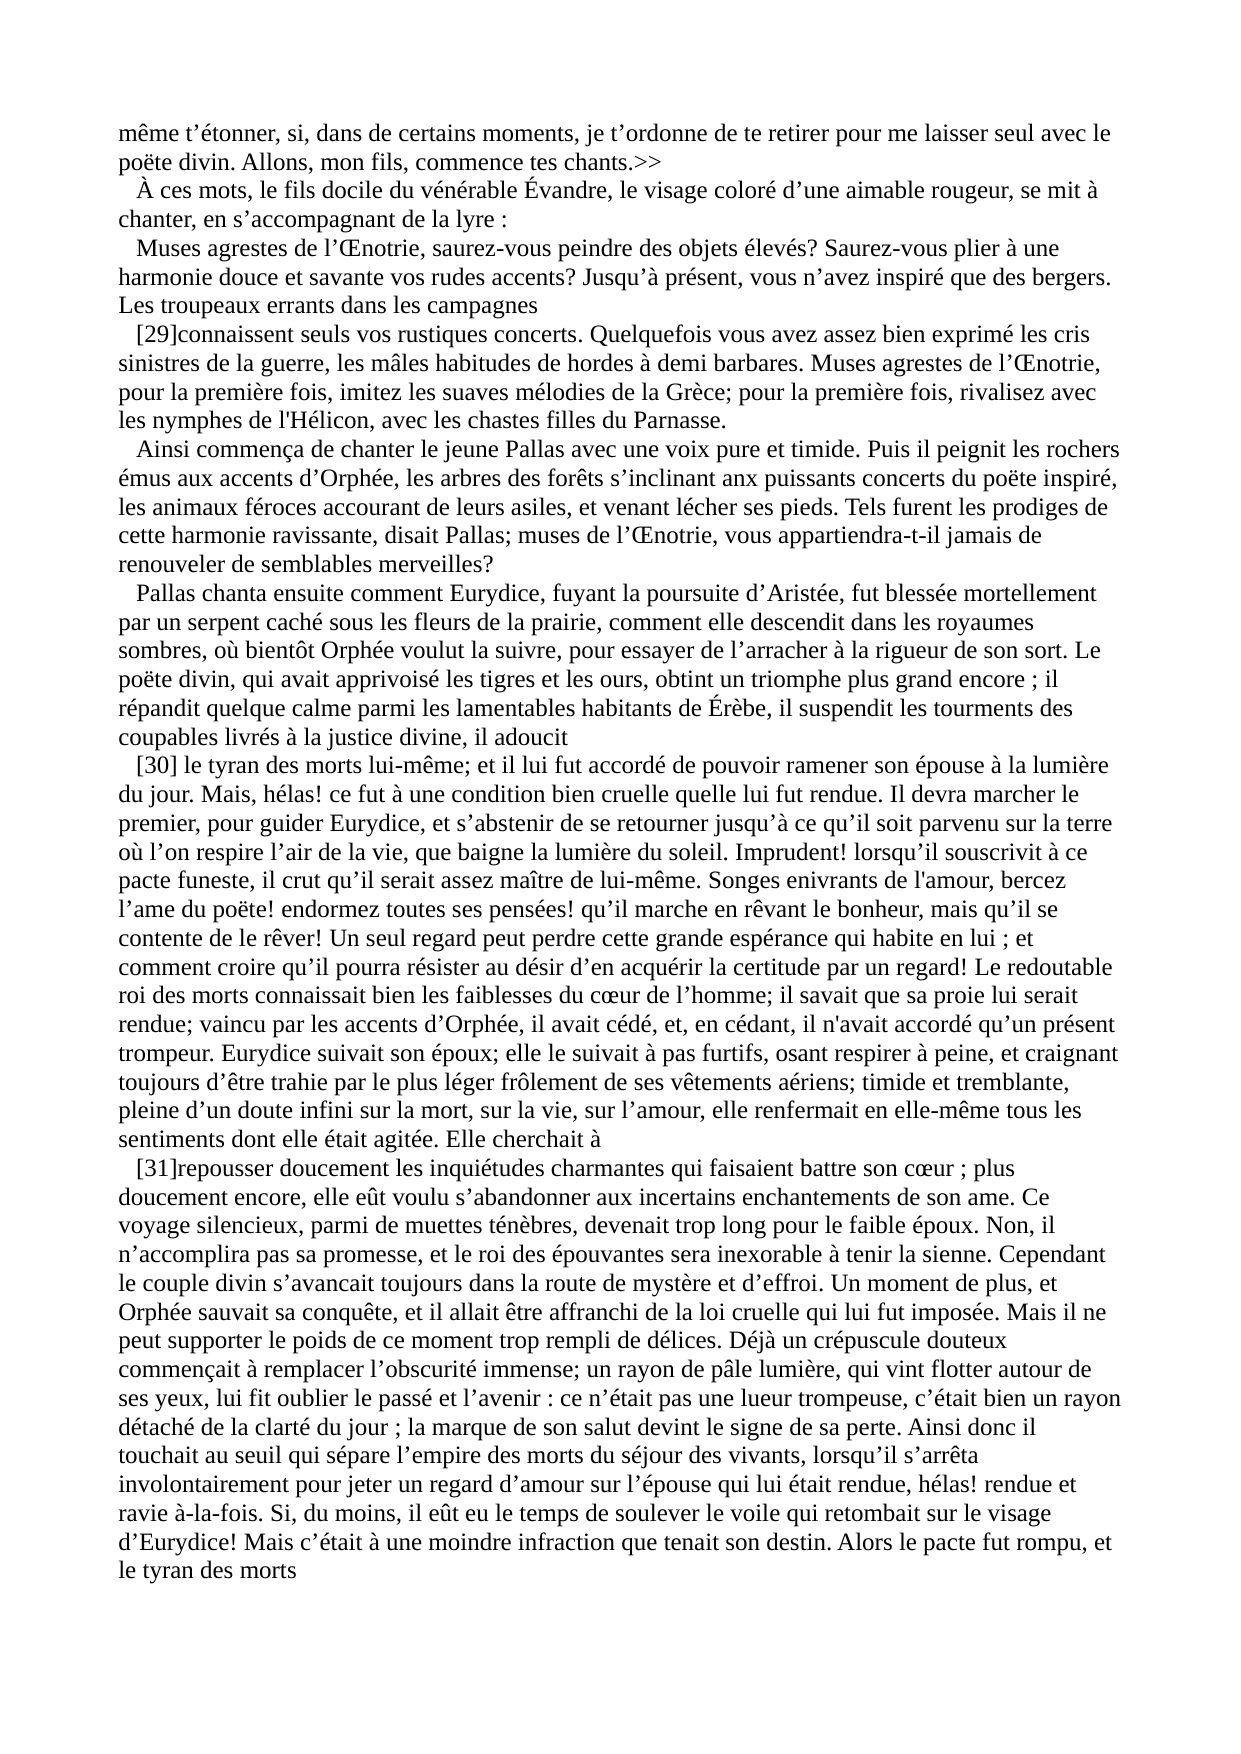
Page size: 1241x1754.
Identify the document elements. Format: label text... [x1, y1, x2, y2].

text [29]connaissent seuls vos rustiques concerts. Quelquefois vous avez assez bien exprimé les cris sinistres de la guerre, les mâles habitudes de hordes à demi barbares. Muses agrestes de l’Œnotrie, pour la première fois, imitez les suaves mélodies de la Grèce; pour la première fois, rivalisez avec les nymphes de l'Hélicon, avec les chastes filles du Parnasse. [118, 319, 1122, 434]
text Muses agrestes de l’Œnotrie, saurez-vous peindre des objets élevés? Saurez-vous plier à une harmonie douce et savante vos rudes accents? Jusqu’à présent, vous n’avez inspiré que des bergers. Les troupeaux errants dans les campagnes [118, 233, 1122, 319]
text Ainsi commença de chanter le jeune Pallas avec une voix pure et timide. Puis il peignit les rochers émus aux accents d’Orphée, les arbres des forêts s’inclinant anx puissants concerts du poëte inspiré, les animaux féroces accourant de leurs asiles, et venant lécher ses pieds. Tels furent les prodiges de cette harmonie ravissante, disait Pallas; muses de l’Œnotrie, vous appartiendra-t-il jamais de renouveler de semblables merveilles? [118, 434, 1122, 578]
text [31]repousser doucement les inquiétudes charmantes qui faisaient battre son cœur ; plus doucement encore, elle eût voulu s’abandonner aux incertains enchantements de son ame. Ce voyage silencieux, parmi de muettes ténèbres, devenait trop long pour le faible époux. Non, il n’accomplira pas sa promesse, et le roi des épouvantes sera inexorable à tenir la sienne. Cependant le couple divin s’avancait toujours dans la route de mystère et d’effroi. Un moment de plus, et Orphée sauvait sa conquête, et il allait être affranchi de la loi cruelle qui lui fut imposée. Mais il ne peut supporter le poids de ce moment trop rempli de délices. Déjà un crépuscule douteux commençait à remplacer l’obscurité immense; un rayon de pâle lumière, qui vint flotter autour de ses yeux, lui fit oublier le passé et l’avenir : ce n’était pas une lueur trompeuse, c’était bien un rayon détaché de la clarté du jour ; la marque de son salut devint le signe de sa perte. Ainsi donc il touchait au seuil qui sépare l’empire des morts du séjour des vivants, lorsqu’il s’arrêta involontairement pour jeter un regard d’amour sur l’épouse qui lui était rendue, hélas! rendue et ravie à-la-fois. Si, du moins, il eût eu le temps de soulever le voile qui retombait sur le visage d’Eurydice! Mais c’était à une moindre infraction que tenait son destin. Alors le pacte fut rompu, et le tyran des morts [118, 1153, 1122, 1584]
text À ces mots, le fils docile du vénérable Évandre, le visage coloré d’une aimable rougeur, se mit à chanter, en s’accompagnant de la lyre : [118, 176, 1122, 233]
text même t’étonner, si, dans de certains moments, je t’ordonne de te retirer pour me laisser seul avec le poëte divin. Allons, mon fils, commence tes chants.>> [118, 118, 1122, 176]
text Pallas chanta ensuite comment Eurydice, fuyant la poursuite d’Aristée, fut blessée mortellement par un serpent caché sous les fleurs de la prairie, comment elle descendit dans les royaumes sombres, où bientôt Orphée voulut la suivre, pour essayer de l’arracher à la rigueur de son sort. Le poëte divin, qui avait apprivoisé les tigres et les ours, obtint un triomphe plus grand encore ; il répandit quelque calme parmi les lamentables habitants de Érèbe, il suspendit les tourments des coupables livrés à la justice divine, il adoucit [118, 578, 1122, 751]
text [30] le tyran des morts lui-même; et il lui fut accordé de pouvoir ramener son épouse à la lumière du jour. Mais, hélas! ce fut à une condition bien cruelle quelle lui fut rendue. Il devra marcher le premier, pour guider Eurydice, et s’abstenir de se retourner jusqu’à ce qu’il soit parvenu sur la terre où l’on respire l’air de la vie, que baigne la lumière du soleil. Imprudent! lorsqu’il souscrivit à ce pacte funeste, il crut qu’il serait assez maître de lui-même. Songes enivrants de l'amour, bercez l’ame du poëte! endormez toutes ses pensées! qu’il marche en rêvant le bonheur, mais qu’il se contente de le rêver! Un seul regard peut perdre cette grande espérance qui habite en lui ; et comment croire qu’il pourra résister au désir d’en acquérir la certitude par un regard! Le redoutable roi des morts connaissait bien les faiblesses du cœur de l’homme; il savait que sa proie lui serait rendue; vaincu par les accents d’Orphée, il avait cédé, et, en cédant, il n'avait accordé qu’un présent trompeur. Eurydice suivait son époux; elle le suivait à pas furtifs, osant respirer à peine, et craignant toujours d’être trahie par le plus léger frôlement de ses vêtements aériens; timide et tremblante, pleine d’un doute infini sur la mort, sur la vie, sur l’amour, elle renfermait en elle-même tous les sentiments dont elle était agitée. Elle cherchait à [118, 751, 1122, 1153]
